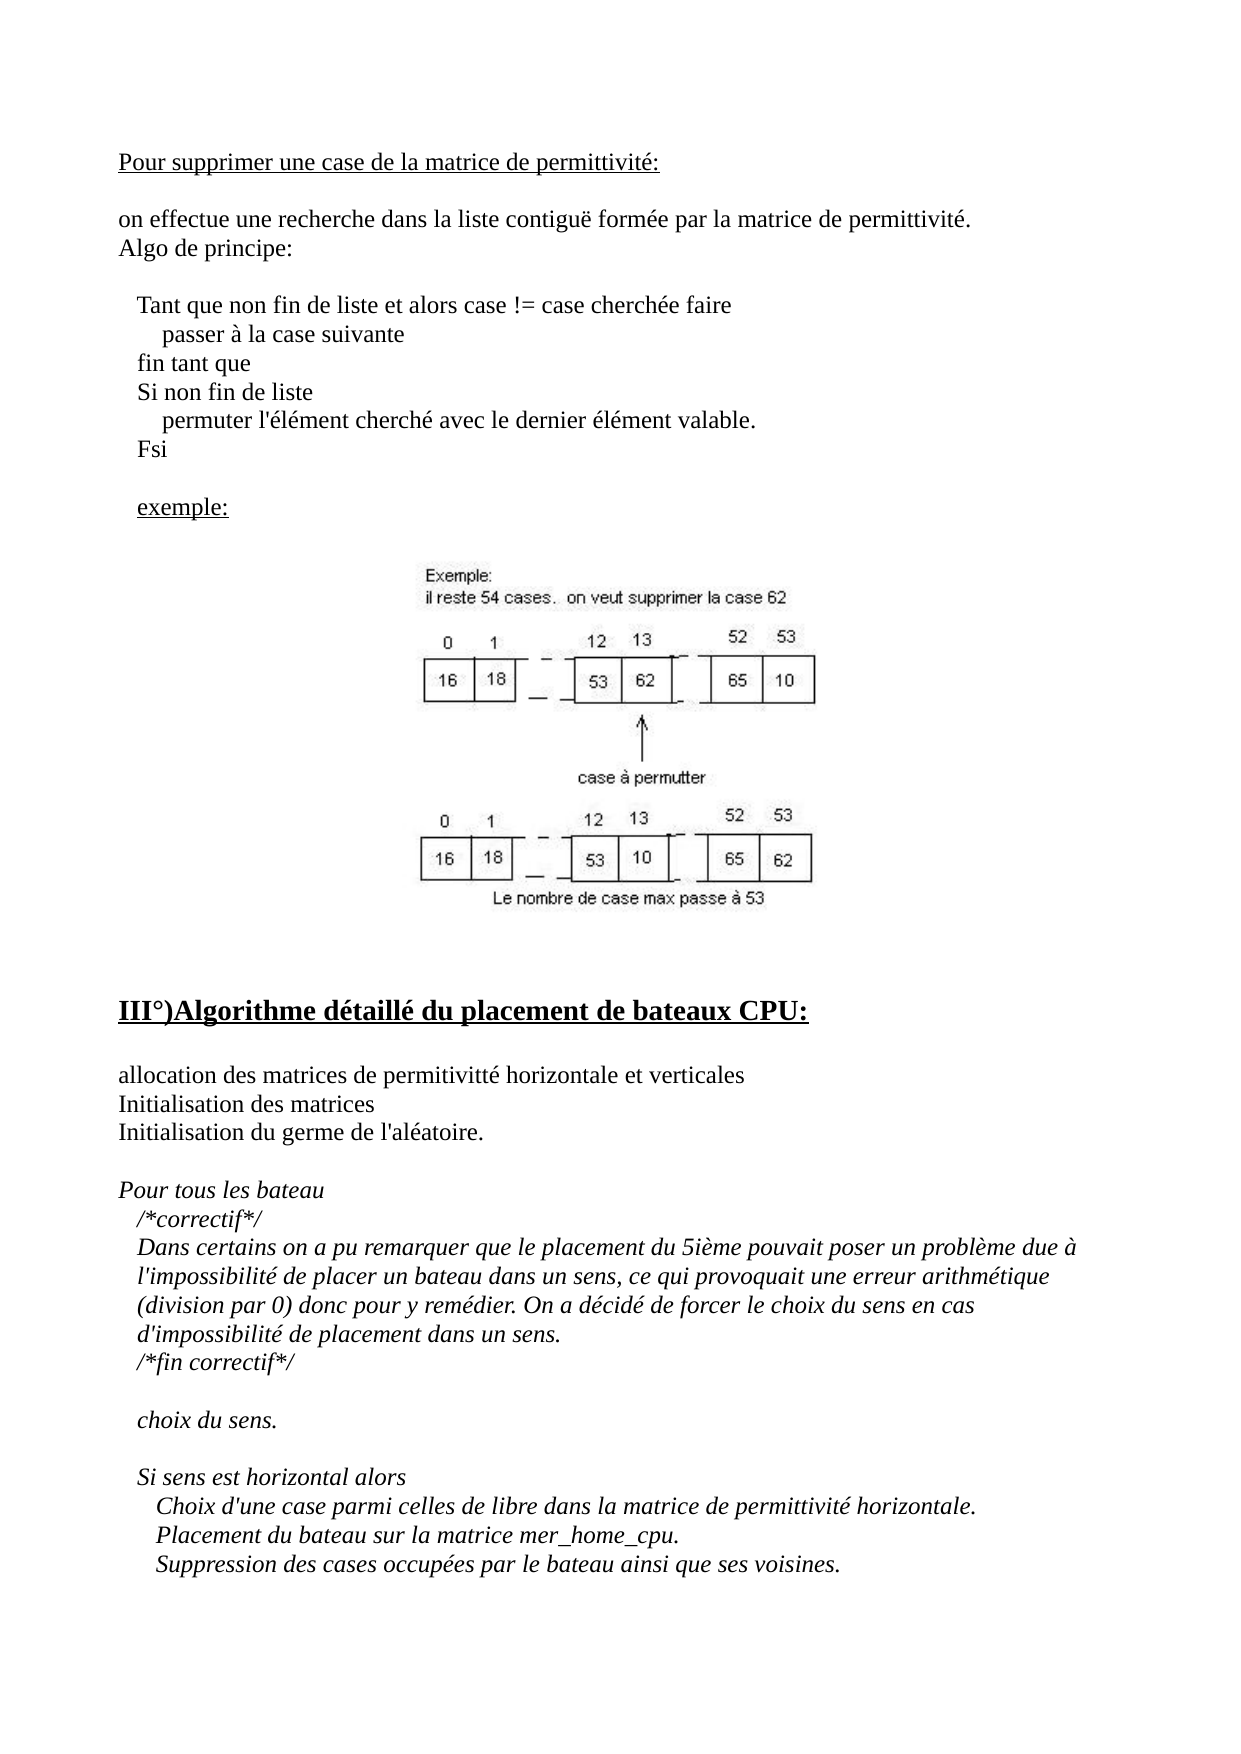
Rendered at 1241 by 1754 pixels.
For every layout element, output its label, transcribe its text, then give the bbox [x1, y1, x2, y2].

text permuter l'élément cherché avec le dernier élément valable. [118, 406, 1122, 434]
text III°)Algorithme détaillé du placement de bateaux CPU: [118, 993, 1122, 1026]
text Choix d'une case parmi celles de libre dans la matrice de permittivité horizontale. [118, 1491, 1122, 1520]
text Initialisation des matrices [118, 1089, 1122, 1117]
text d'impossibilité de placement dans un sens. [118, 1319, 1122, 1347]
text Pour tous les bateau [118, 1175, 1122, 1204]
text Initialisation du germe de l'aléatoire. [118, 1117, 1122, 1146]
text Pour supprimer une case de la matrice de permittivité: [118, 147, 1122, 176]
text allocation des matrices de permitivitté horizontale et verticales [118, 1060, 1122, 1089]
text /*correctif*/ [118, 1204, 1122, 1232]
text Si non fin de liste [118, 377, 1122, 406]
text Tant que non fin de liste et alors case != case cherchée faire [118, 291, 1122, 319]
text /*fin correctif*/ [118, 1347, 1122, 1376]
text Dans certains on a pu remarquer que le placement du 5ième pouvait poser un problème due à [118, 1232, 1122, 1261]
text Suppression des cases occupées par le bateau ainsi que ses voisines. [118, 1549, 1122, 1577]
text (division par 0) donc pour y remédier. On a décidé de forcer le choix du sens en cas [118, 1290, 1122, 1319]
text on effectue une recherche dans la liste contiguë formée par la matrice de permittivité. [118, 204, 1122, 233]
text l'impossibilité de placer un bateau dans un sens, ce qui provoquait une erreur arithmétique [118, 1261, 1122, 1290]
text choix du sens. [118, 1405, 1122, 1434]
text Algo de principe: [118, 233, 1122, 262]
text passer à la case suivante [118, 319, 1122, 348]
text Si sens est horizontal alors [118, 1462, 1122, 1491]
text exemple: [118, 492, 1122, 521]
text fin tant que [118, 348, 1122, 377]
picture [391, 549, 849, 931]
text Fsi [118, 434, 1122, 463]
text Placement du bateau sur la matrice mer_home_cpu. [118, 1520, 1122, 1549]
